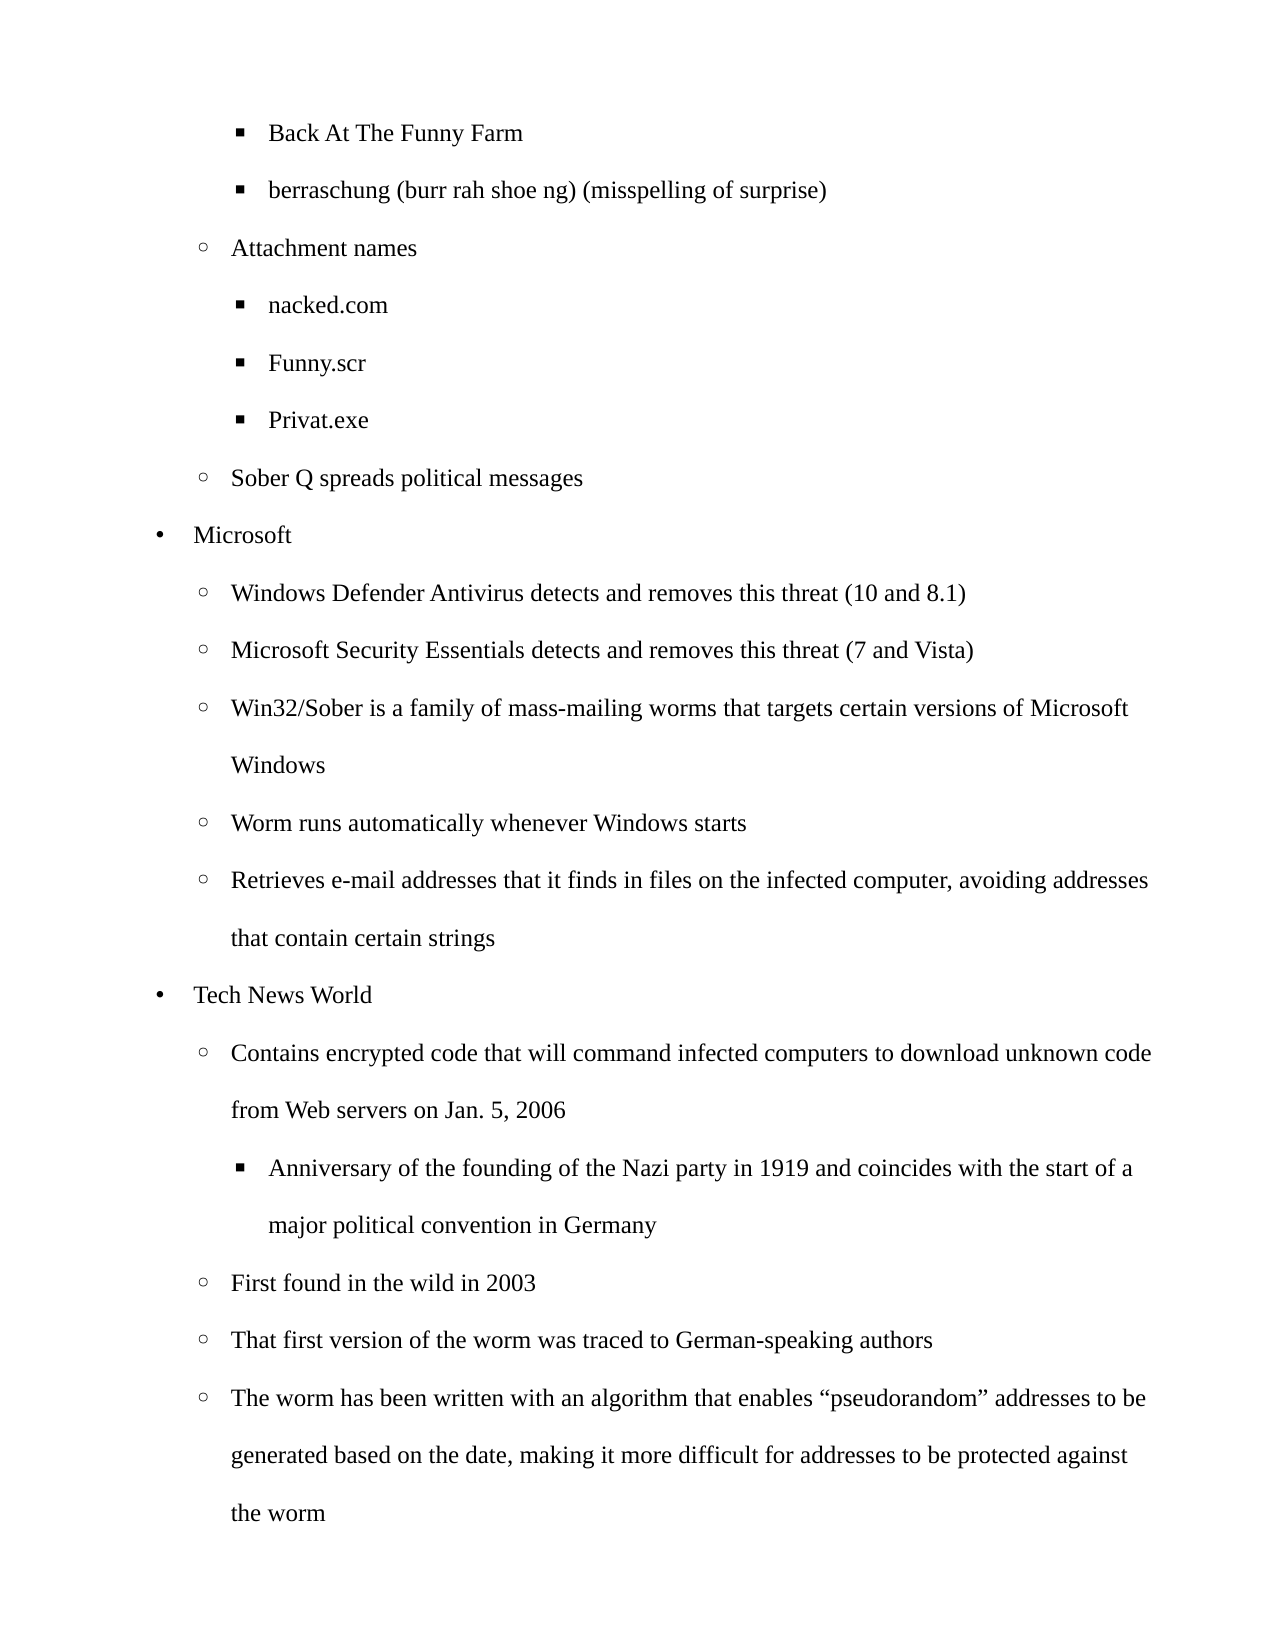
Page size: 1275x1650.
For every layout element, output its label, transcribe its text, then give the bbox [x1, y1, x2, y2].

list Privat.exe [231, 406, 1157, 434]
list First found in the wild in 2003 [193, 1268, 1157, 1297]
list nacked.com [231, 291, 1157, 319]
list Tech News World [156, 981, 1157, 1009]
list Microsoft [156, 521, 1157, 549]
list Retrieves e-mail addresses that it finds in files on the infected computer, avoiding addresses that contain certain strings [193, 866, 1157, 952]
list Win32/Sober is a family of mass-mailing worms that targets certain versions of Microsoft Windows [193, 693, 1157, 779]
list Attachment names [193, 233, 1157, 262]
list The worm has been written with an algorithm that enables “pseudorandom” addresses to be generated based on the date, making it more difficult for addresses to be protected against the worm [193, 1383, 1157, 1527]
list Worm runs automatically whenever Windows starts [193, 808, 1157, 837]
list Back At The Funny Farm [231, 118, 1157, 147]
list berraschung (burr rah shoe ng) (misspelling of surprise) [231, 176, 1157, 204]
list That first version of the worm was traced to German-speaking authors [193, 1326, 1157, 1354]
list Anniversary of the founding of the Nazi party in 1919 and coincides with the start of a major political convention in Germany [231, 1153, 1157, 1239]
list Sober Q spreads political messages [193, 463, 1157, 492]
list Funny.scr [231, 348, 1157, 377]
list Microsoft Security Essentials detects and removes this threat (7 and Vista) [193, 636, 1157, 664]
list Contains encrypted code that will command infected computers to download unknown code from Web servers on Jan. 5, 2006 [193, 1038, 1157, 1124]
list Windows Defender Antivirus detects and removes this threat (10 and 8.1) [193, 578, 1157, 607]
